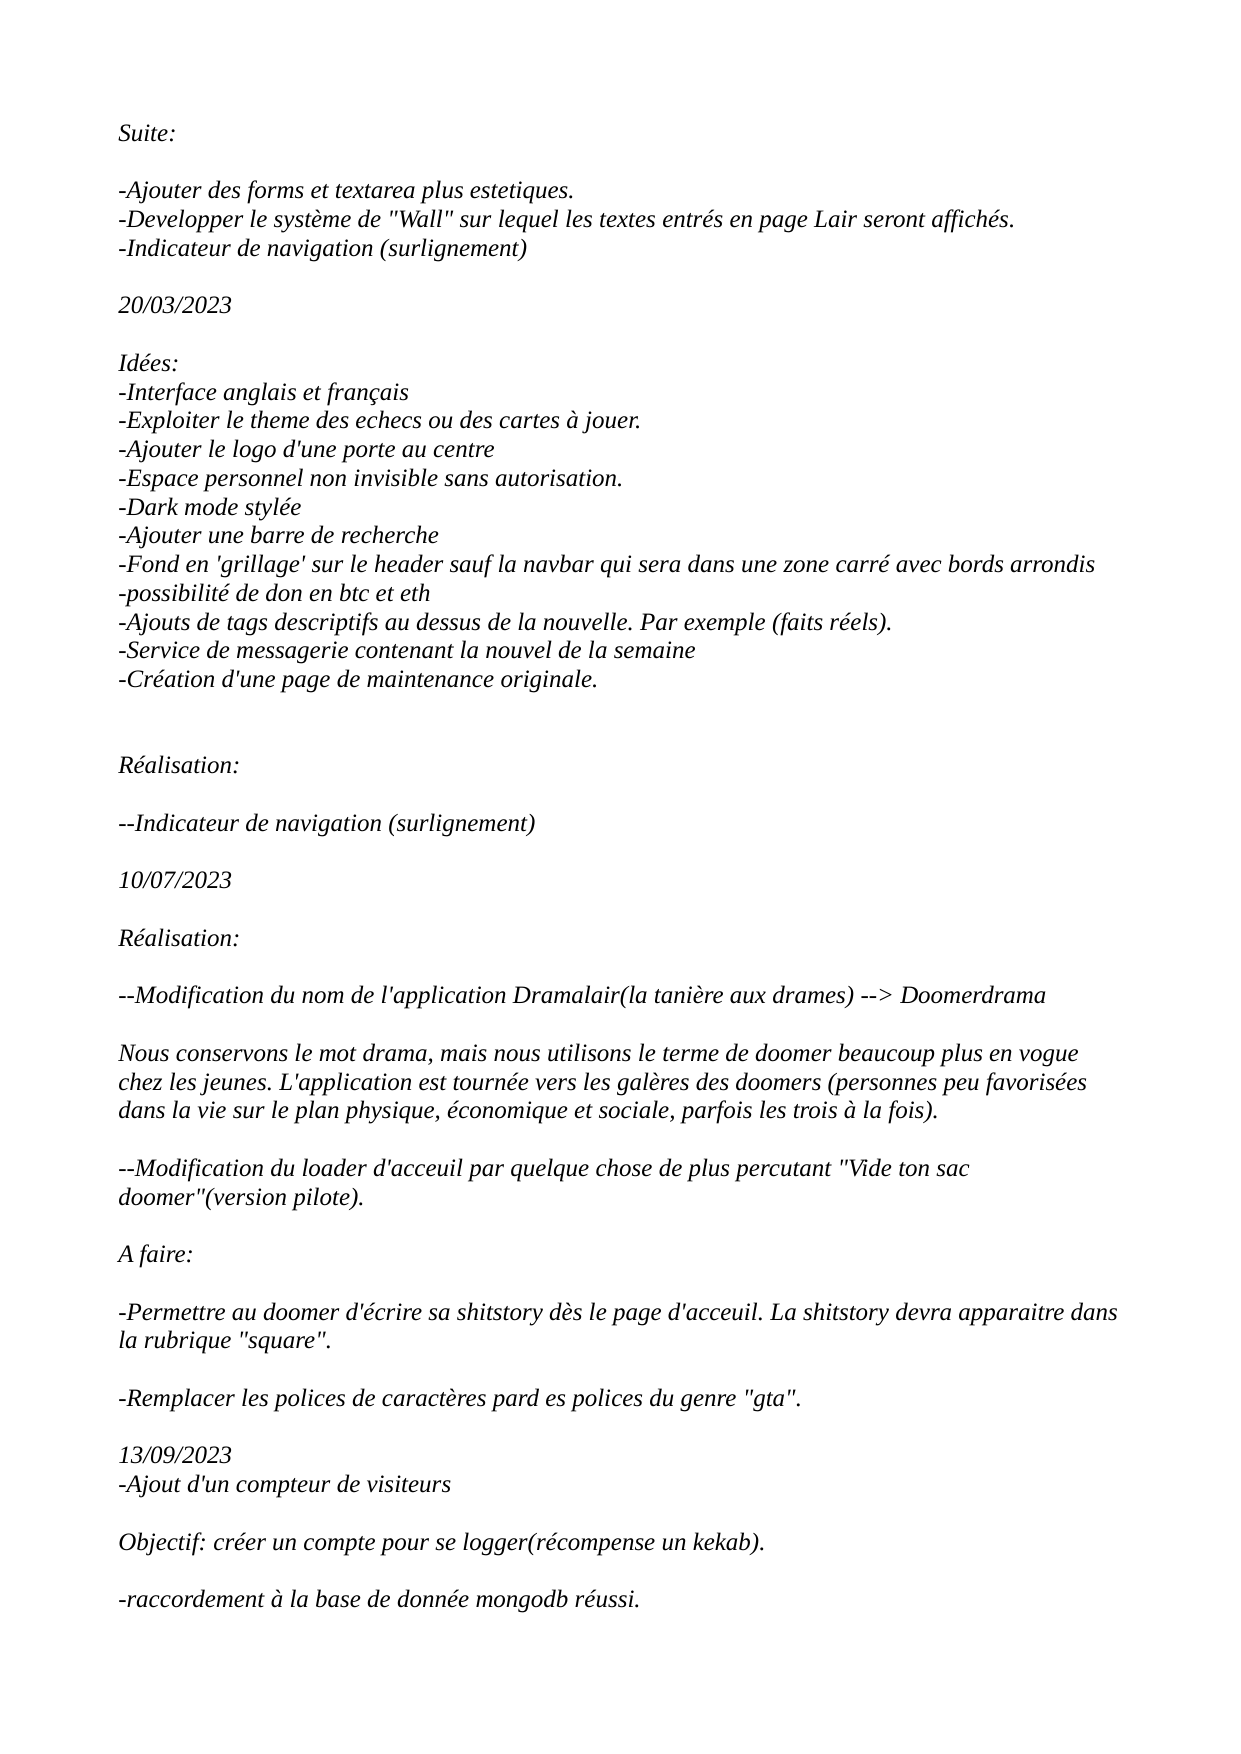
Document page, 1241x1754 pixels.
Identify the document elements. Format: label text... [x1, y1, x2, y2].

text -Remplacer les polices de caractères pard es polices du genre "gta". [118, 1383, 1122, 1412]
text 10/07/2023 [118, 866, 1122, 894]
text --Indicateur de navigation (surlignement) [118, 808, 1122, 837]
text -raccordement à la base de donnée mongodb réussi. [118, 1584, 1122, 1613]
text -Création d'une page de maintenance originale. [118, 664, 1122, 693]
text -Espace personnel non invisible sans autorisation. [118, 463, 1122, 492]
text -Fond en 'grillage' sur le header sauf la navbar qui sera dans une zone carré avec bords arrondis [118, 549, 1122, 578]
text 13/09/2023 [118, 1441, 1122, 1469]
text -Ajouter une barre de recherche [118, 521, 1122, 549]
text -Ajout d'un compteur de visiteurs [118, 1469, 1122, 1498]
text -possibilité de don en btc et eth [118, 578, 1122, 607]
text -Dark mode stylée [118, 492, 1122, 521]
text 20/03/2023 [118, 291, 1122, 319]
text Suite: [118, 118, 1122, 147]
text -Interface anglais et français [118, 377, 1122, 406]
text -Ajouter des forms et textarea plus estetiques. [118, 176, 1122, 204]
text --Modification du nom de l'application Dramalair(la tanière aux drames) --> Doomerdrama [118, 981, 1122, 1009]
text Réalisation: [118, 751, 1122, 779]
text A faire: [118, 1239, 1122, 1268]
text --Modification du loader d'acceuil par quelque chose de plus percutant "Vide ton sac doomer"(version pilote). [118, 1153, 1122, 1211]
text Objectif: créer un compte pour se logger(récompense un kekab). [118, 1527, 1122, 1556]
text Nous conservons le mot drama, mais nous utilisons le terme de doomer beaucoup plus en vogue chez les jeunes. L'application est tournée vers les galères des doomers (personnes peu favorisées dans la vie sur le plan physique, économique et sociale, parfois les trois à la fois). [118, 1038, 1122, 1124]
text -Ajouter le logo d'une porte au centre [118, 434, 1122, 463]
text Idées: [118, 348, 1122, 377]
text Réalisation: [118, 923, 1122, 952]
text -Indicateur de navigation (surlignement) [118, 233, 1122, 262]
text -Permettre au doomer d'écrire sa shitstory dès le page d'acceuil. La shitstory devra apparaitre dans la rubrique "square". [118, 1297, 1122, 1354]
text -Exploiter le theme des echecs ou des cartes à jouer. [118, 406, 1122, 434]
text -Service de messagerie contenant la nouvel de la semaine [118, 636, 1122, 664]
text -Developper le système de "Wall" sur lequel les textes entrés en page Lair seront affichés. [118, 204, 1122, 233]
text -Ajouts de tags descriptifs au dessus de la nouvelle. Par exemple (faits réels). [118, 607, 1122, 636]
